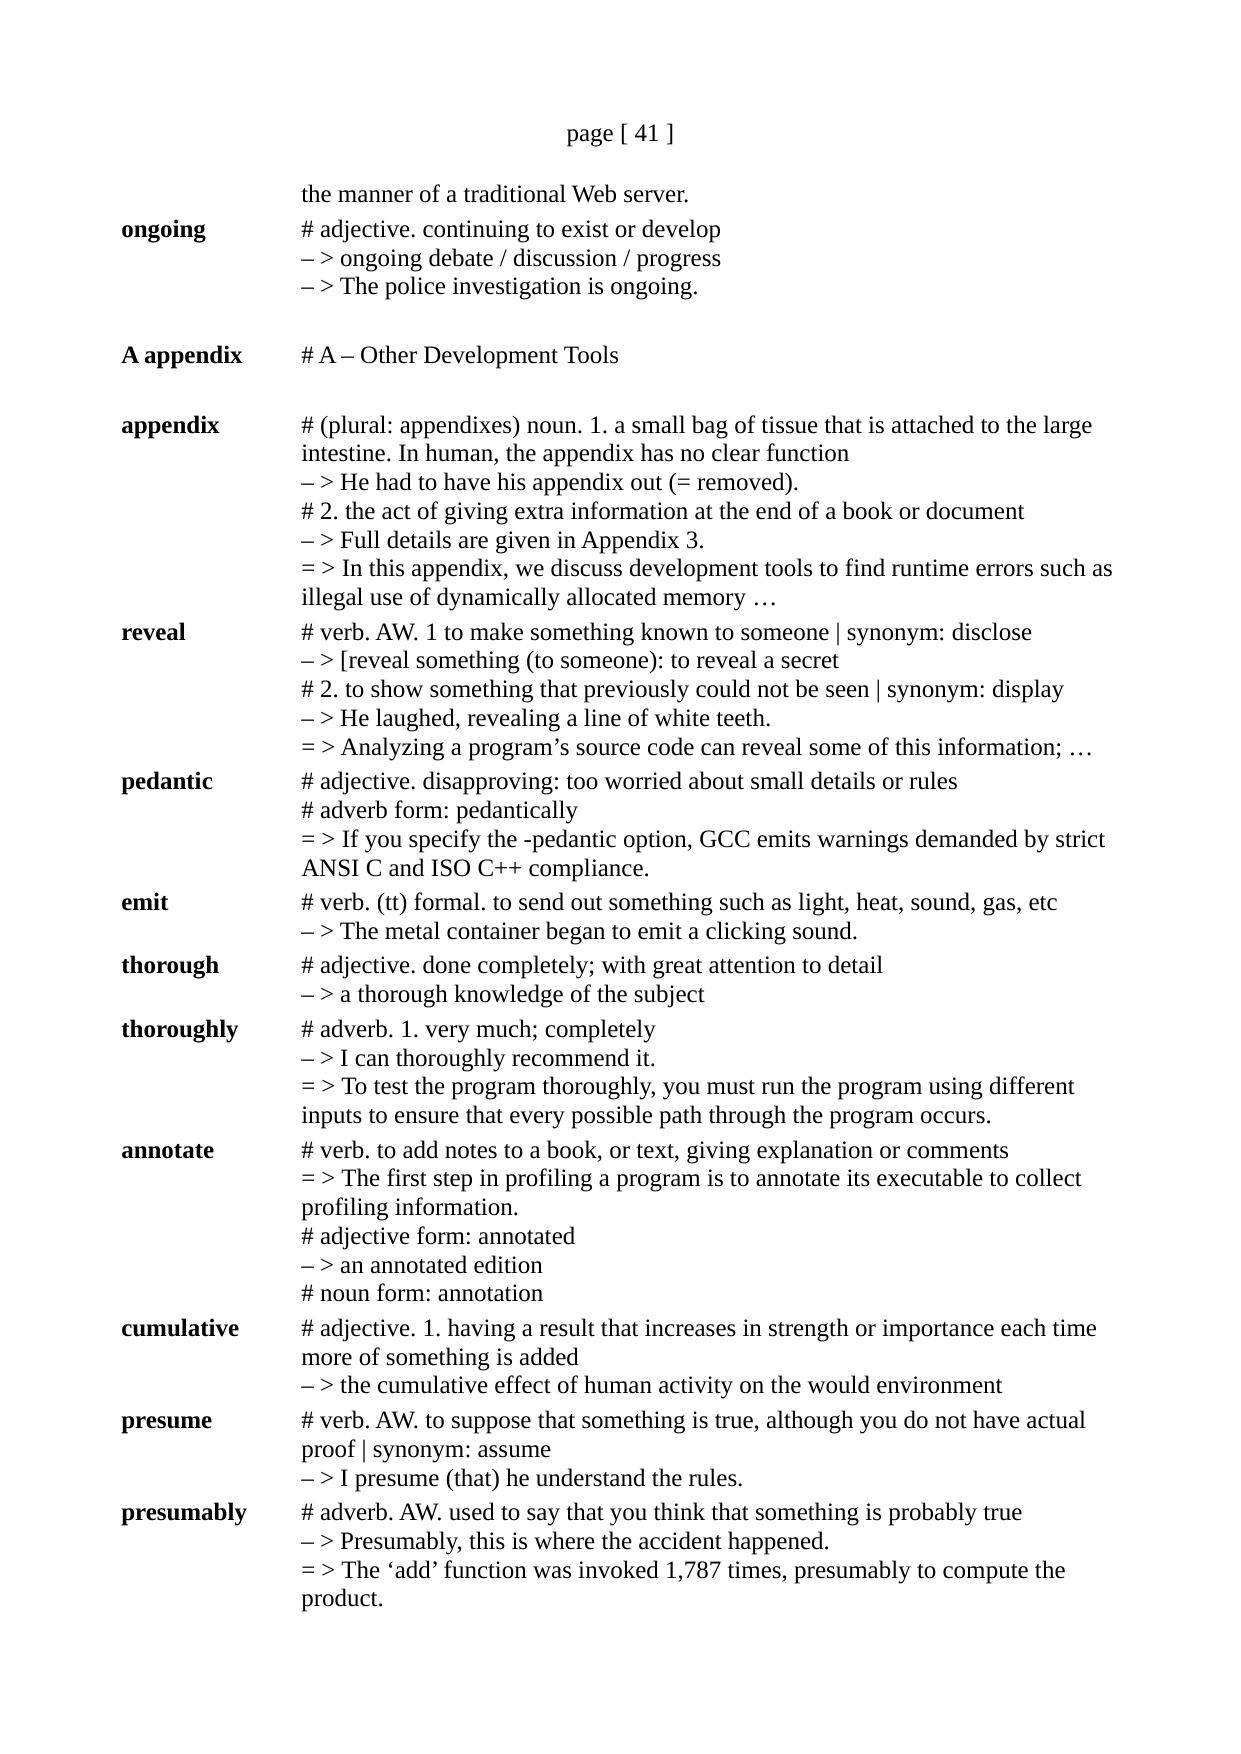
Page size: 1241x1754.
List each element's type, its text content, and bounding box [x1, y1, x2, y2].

table_cell thorough [118, 948, 298, 1011]
table_cell # adverb. 1. very much; completely – > I can thoroughly recommend it. = > To test the program thoroughly, you must run the program using different inputs to ensure that every possible path through the program occurs. [298, 1011, 1122, 1132]
table_cell # A – Other Development Tools [298, 338, 1122, 372]
table_cell # (plural: appendixes) noun. 1. a small bag of tissue that is attached to the large intestine. In human, the appendix has no clear function – > He had to have his appendix out (= removed). # 2. the act of giving extra information at the end of a book or document – > Full details are given in Appendix 3. = > In this appendix, we discuss development tools to find runtime errors such as illegal use of dynamically allocated memory … [298, 407, 1122, 614]
table_cell pedantic [118, 764, 298, 884]
table_cell [118, 372, 298, 407]
table_cell emit [118, 884, 298, 948]
table_cell [298, 372, 1122, 407]
table_cell ongoing [118, 211, 298, 303]
table_cell # verb. AW. 1 to make something known to someone | synonym: disclose – > [reveal something (to someone): to reveal a secret # 2. to show something that previously could not be seen | synonym: display – > He laughed, revealing a line of white teeth. = > Analyzing a program’s source code can reveal some of this information; … [298, 614, 1122, 763]
table_cell # verb. (tt) formal. to send out something such as light, heat, sound, gas, etc – > The metal container began to emit a clicking sound. [298, 884, 1122, 948]
table_cell A appendix [118, 338, 298, 372]
table_cell [118, 176, 298, 211]
table_cell # adjective. continuing to exist or develop – > ongoing debate / discussion / progress – > The police investigation is ongoing. [298, 211, 1122, 303]
table_cell thoroughly [118, 1011, 298, 1132]
table_cell # adjective. 1. having a result that increases in strength or importance each time more of something is added – > the cumulative effect of human activity on the would environment [298, 1310, 1122, 1402]
table_cell presumably [118, 1494, 298, 1615]
table_cell reveal [118, 614, 298, 763]
table_cell # verb. to add notes to a book, or text, giving explanation or comments = > The first step in profiling a program is to annotate its executable to collect profiling information. # adjective form: annotated – > an annotated edition # noun form: annotation [298, 1132, 1122, 1310]
table_cell appendix [118, 407, 298, 614]
table_cell annotate [118, 1132, 298, 1310]
table_cell # verb. AW. to suppose that something is true, although you do not have actual proof | synonym: assume – > I presume (that) he understand the rules. [298, 1402, 1122, 1494]
table_cell # adjective. disapproving: too worried about small details or rules # adverb form: pedantically = > If you specify the -pedantic option, GCC emits warnings demanded by strict ANSI C and ISO C++ compliance. [298, 764, 1122, 884]
table_cell [118, 303, 298, 338]
table_cell # adjective. done completely; with great attention to detail – > a thorough knowledge of the subject [298, 948, 1122, 1011]
table_cell [298, 303, 1122, 338]
table_cell # adverb. AW. used to say that you think that something is probably true – > Presumably, this is where the accident happened. = > The ‘add’ function was invoked 1,787 times, presumably to compute the product. [298, 1494, 1122, 1615]
table_cell presume [118, 1402, 298, 1494]
table_cell cumulative [118, 1310, 298, 1402]
table_cell the manner of a traditional Web server. [298, 176, 1122, 211]
